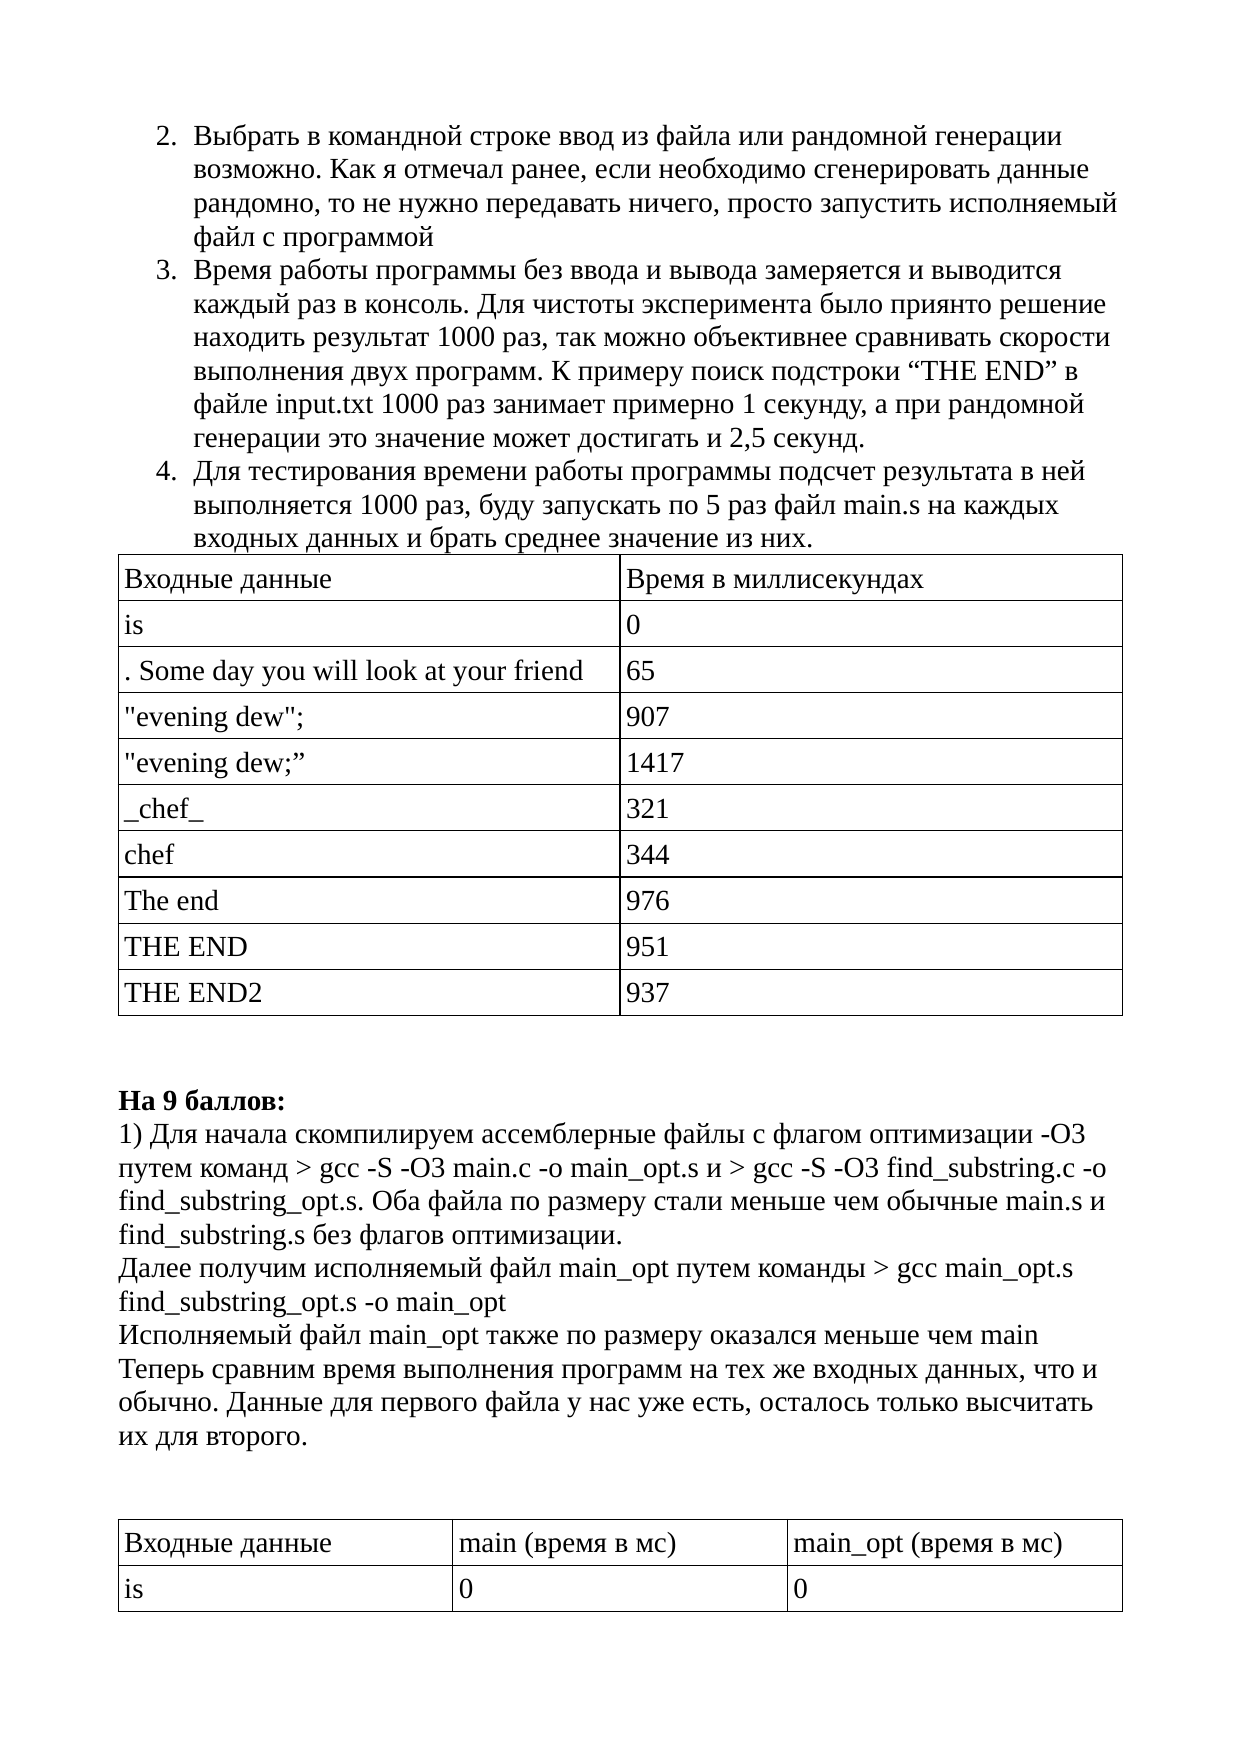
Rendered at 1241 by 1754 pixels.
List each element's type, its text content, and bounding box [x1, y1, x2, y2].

table_cell chef [119, 831, 619, 876]
table_cell 65 [621, 647, 1122, 692]
table_cell "evening dew;” [119, 739, 619, 784]
table_cell 907 [621, 693, 1122, 738]
table_cell 0 [453, 1566, 787, 1611]
table_cell 321 [621, 785, 1122, 830]
table_cell 1417 [621, 739, 1122, 784]
table_cell The end [119, 878, 619, 922]
text Теперь сравним время выполнения программ на тех же входных данных, что и обычно. Данные для первого файла у нас уже есть, осталось только высчитать их для второго. [118, 1351, 1122, 1452]
list Для тестирования времени работы программы подсчет результата в ней выполняется 1000 раз, буду запускать по 5 раз файл main.s на каждых входных данных и брать среднее значение из них. [156, 453, 1122, 554]
text Далее получим исполняемый файл main_opt путем команды > gcc main_opt.s find_substring_opt.s -o main_opt [118, 1250, 1122, 1317]
table_header Входные данные [119, 1520, 452, 1565]
text Исполняемый файл main_opt также по размеру оказался меньше чем main [118, 1317, 1122, 1351]
table_header Время в миллисекундах [621, 555, 1122, 600]
table_cell 951 [621, 924, 1122, 968]
table_cell . Some day you will look at your friend [119, 647, 619, 692]
table_cell 0 [621, 601, 1122, 646]
table_cell 0 [788, 1566, 1122, 1611]
table_cell is [119, 601, 619, 646]
table_cell THE END [119, 924, 619, 968]
table_header main (время в мс) [453, 1520, 787, 1565]
list Время работы программы без ввода и вывода замеряется и выводится каждый раз в консоль. Для чистоты эксперимента было приянто решение находить результат 1000 раз, так можно объективнее сравнивать скорости выполнения двух программ. К примеру поиск подстроки “THE END” в файле input.txt 1000 раз занимает примерно 1 секунду, а при рандомной генерации это значение может достигать и 2,5 секунд. [156, 252, 1122, 453]
text На 9 баллов: [118, 1083, 1122, 1116]
table_cell 344 [621, 831, 1122, 876]
table_cell is [119, 1566, 452, 1611]
table_cell _chef_ [119, 785, 619, 830]
table_cell 937 [621, 970, 1122, 1014]
table_cell THE END2 [119, 970, 619, 1014]
table_header Входные данные [119, 555, 619, 600]
table_header main_opt (время в мс) [788, 1520, 1122, 1565]
table_cell 976 [621, 878, 1122, 922]
list Выбрать в командной строке ввод из файла или рандомной генерации возможно. Как я отмечал ранее, если необходимо сгенерировать данные рандомно, то не нужно передавать ничего, просто запустить исполняемый файл с программой [156, 118, 1122, 252]
table_cell "evening dew"; [119, 693, 619, 738]
text 1) Для начала скомпилируем ассемблерные файлы с флагом оптимизации -O3 путем команд > gcc -S -O3 main.c -o main_opt.s и > gcc -S -O3 find_substring.c -o find_substring_opt.s. Оба файла по размеру стали меньше чем обычные main.s и find_substring.s без флагов оптимизации. [118, 1116, 1122, 1250]
